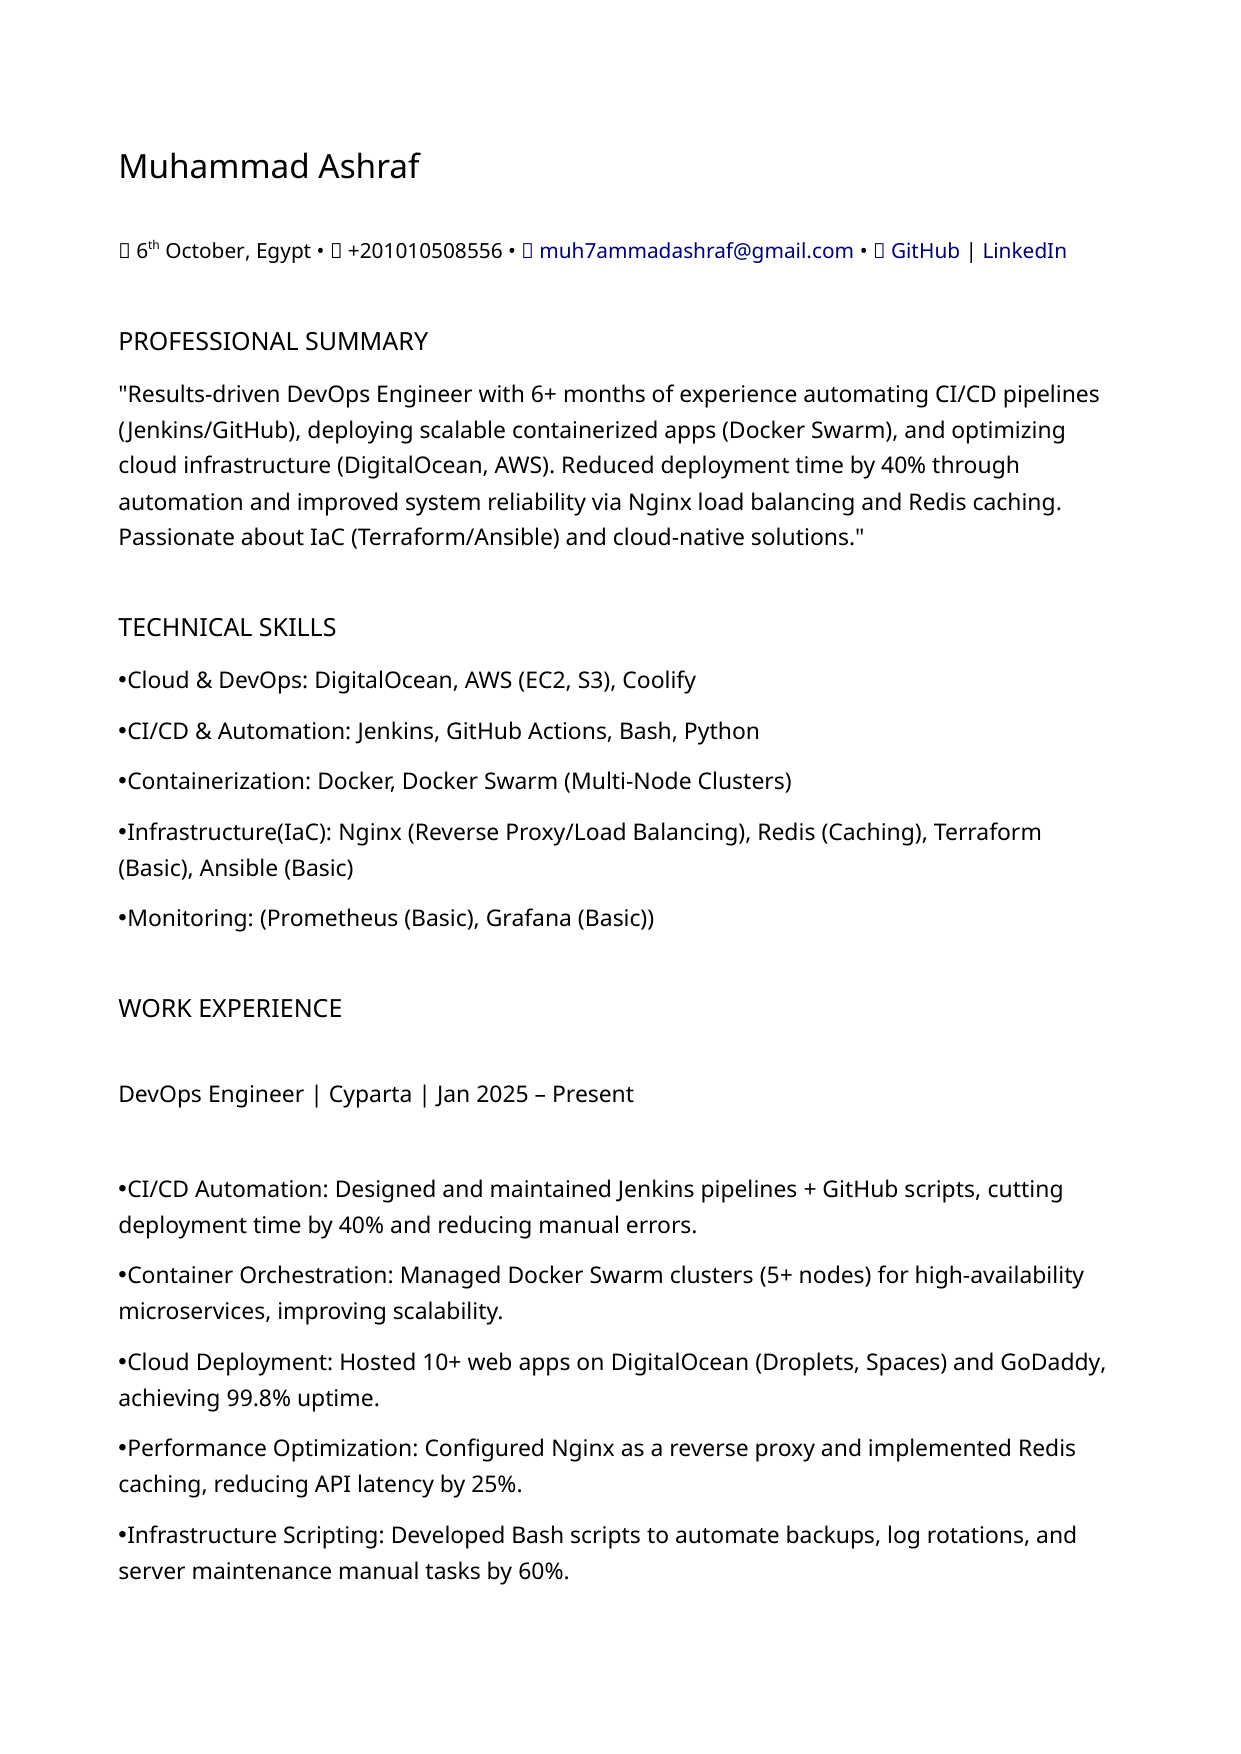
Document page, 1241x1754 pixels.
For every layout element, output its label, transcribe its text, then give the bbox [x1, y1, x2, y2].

list Performance Optimization: Configured Nginx as a reverse proxy and implemented Redis caching, reducing API latency by 25%. [118, 1432, 1122, 1499]
list Container Orchestration: Managed Docker Swarm clusters (5+ nodes) for high-availability microservices, improving scalability. [118, 1259, 1122, 1327]
list CI/CD Automation: Designed and maintained Jenkins pipelines + GitHub scripts, cutting deployment time by 40% and reducing manual errors. [118, 1173, 1122, 1240]
list Cloud Deployment: Hosted 10+ web apps on DigitalOcean (Droplets, Spaces) and GoDaddy, achieving 99.8% uptime. [118, 1346, 1122, 1413]
list CI/CD & Automation: Jenkins, GitHub Actions, Bash, Python [118, 714, 1122, 746]
subtitle PROFESSIONAL SUMMARY [118, 313, 1122, 357]
subtitle Muhammad Ashraf [118, 143, 1122, 188]
text "Results-driven DevOps Engineer with 6+ months of experience automating CI/CD pipelines (Jenkins/GitHub), deploying scalable containerized apps (Docker Swarm), and optimizing cloud infrastructure (DigitalOcean, AWS). Reduced deployment time by 40% through automation and improved system reliability via Nginx load balancing and Redis caching. Passionate about IaC (Terraform/Ansible) and cloud-native solutions." [118, 378, 1122, 553]
subtitle TECHNICAL SKILLS [118, 600, 1122, 644]
text DevOps Engineer | Cyparta | Jan 2025 – Present [118, 1065, 1122, 1153]
list Infrastructure Scripting: Developed Bash scripts to automate backups, log rotations, and server maintenance manual tasks by 60%. [118, 1519, 1122, 1586]
list Monitoring: (Prometheus (Basic), Grafana (Basic)) [118, 902, 1122, 933]
subtitle WORK EXPERIENCE [118, 981, 1122, 1024]
list Containerization: Docker, Docker Swarm (Multi-Node Clusters) [118, 765, 1122, 796]
text 📍 6th October, Egypt • 📞 +201010508556 • 📧 muh7ammadashraf@gmail.com • 🌐 GitHub | LinkedIn [118, 221, 1122, 265]
list Infrastructure(IaC): Nginx (Reverse Proxy/Load Balancing), Redis (Caching), Terraform (Basic), Ansible (Basic) [118, 816, 1122, 883]
list Cloud & DevOps: DigitalOcean, AWS (EC2, S3), Coolify [118, 664, 1122, 695]
